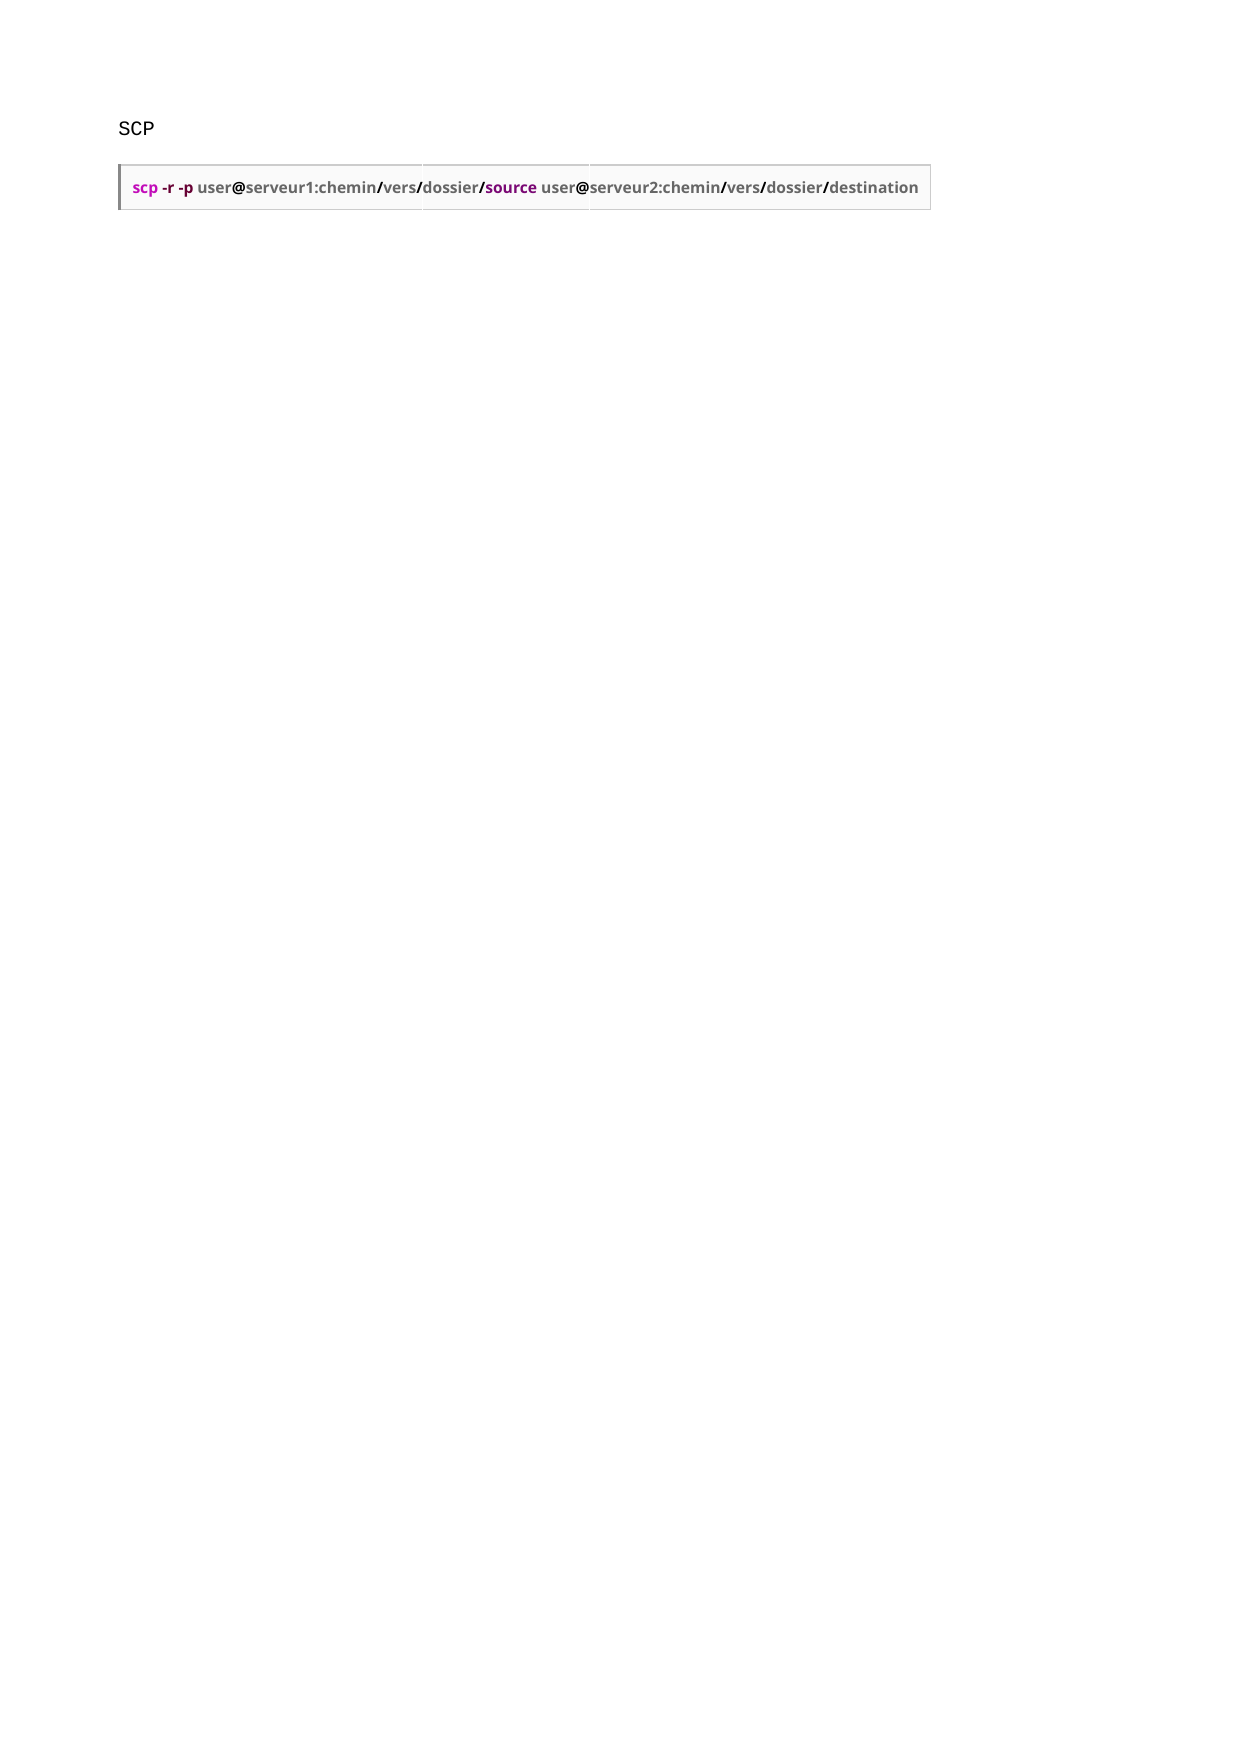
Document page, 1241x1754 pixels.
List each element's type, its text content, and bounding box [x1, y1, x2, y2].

text SCP [118, 118, 1122, 141]
text scp -r -p user@serveur1:chemin/vers/dossier/source user@serveur2:chemin/vers/dossier/destination [121, 165, 930, 209]
text [931, 164, 1122, 210]
